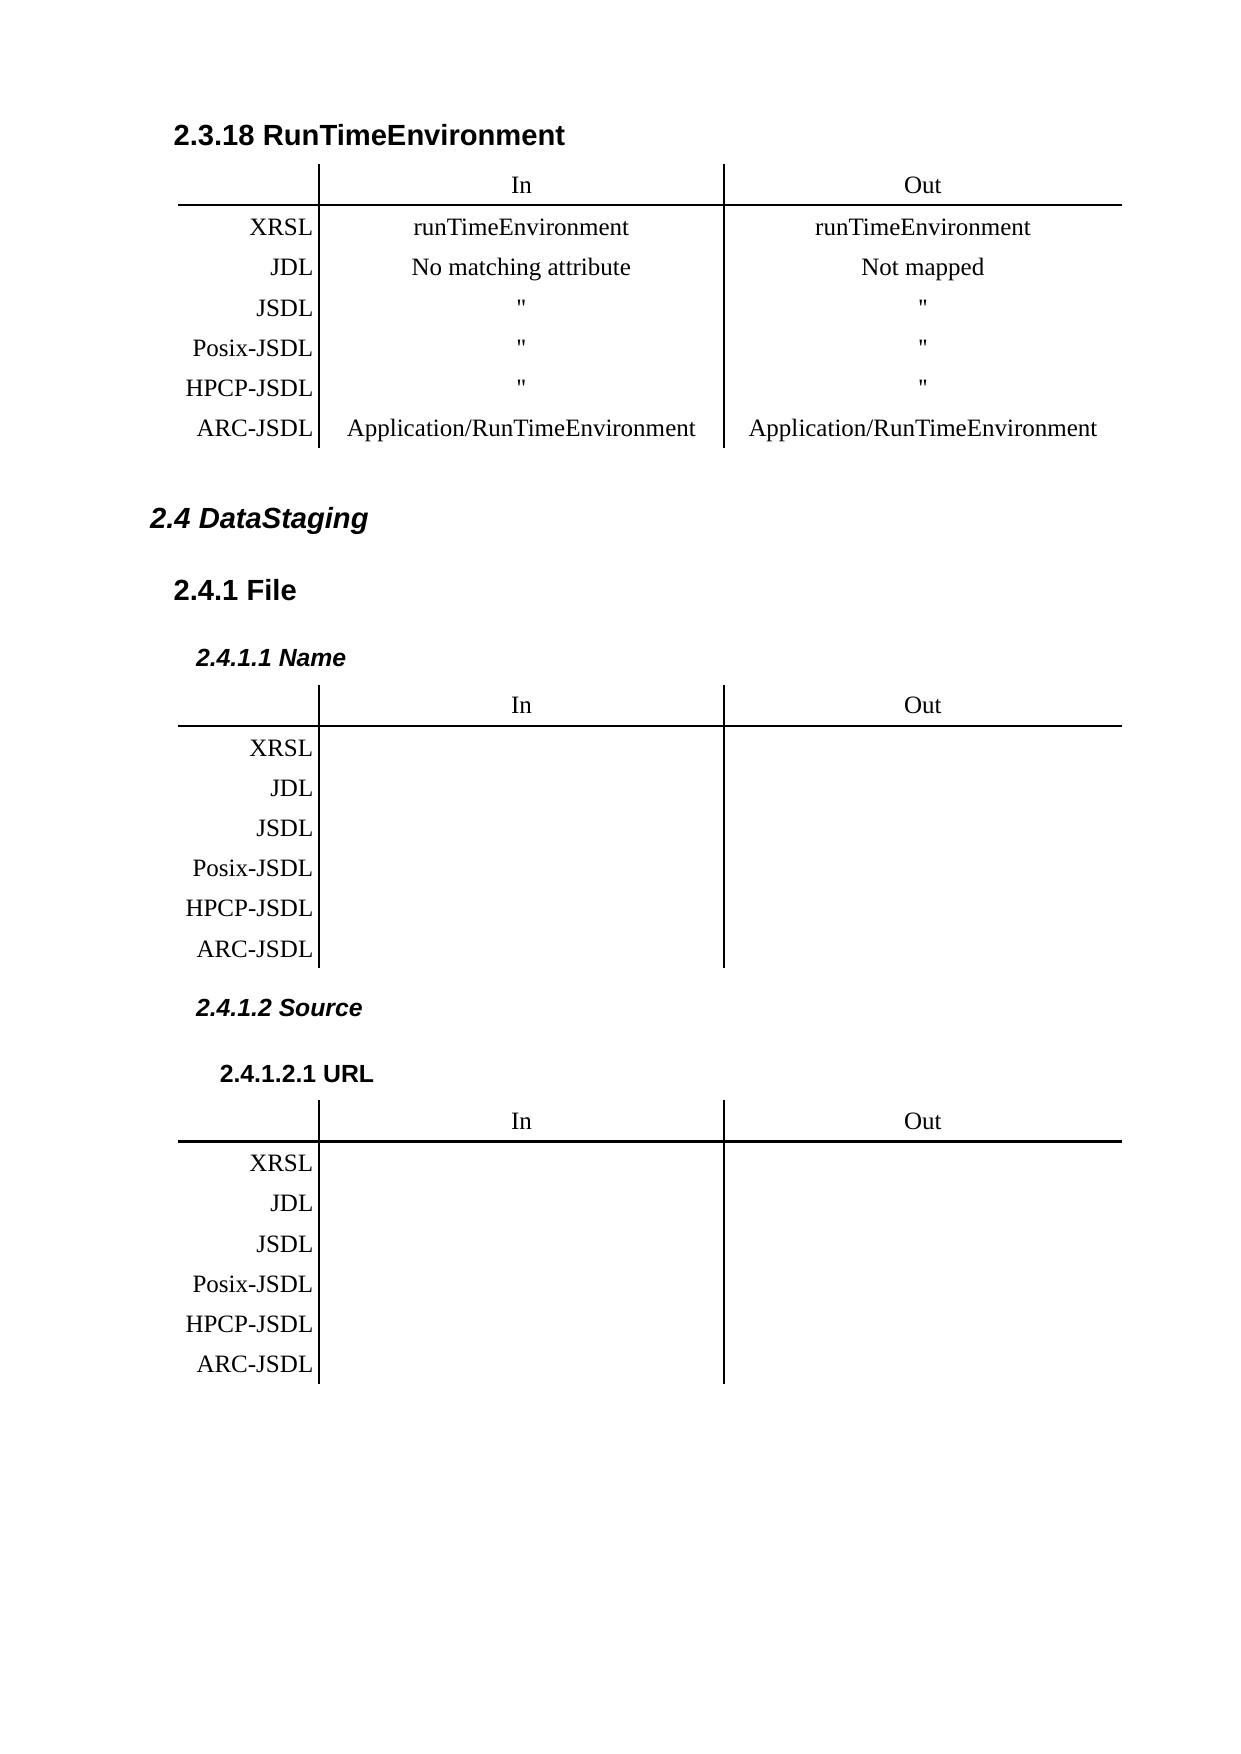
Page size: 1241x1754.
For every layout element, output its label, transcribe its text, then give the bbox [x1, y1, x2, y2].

table_cell [725, 888, 1122, 928]
table_header In [320, 164, 723, 204]
table_cell [725, 807, 1122, 847]
subtitle URL [213, 1059, 1122, 1088]
table_header Out [725, 164, 1122, 204]
table_cell [725, 1303, 1122, 1343]
table_cell Posix-JSDL [178, 848, 318, 888]
table_cell JDL [178, 247, 318, 287]
table_cell Application/RunTimeEnvironment [320, 408, 723, 448]
table_cell [320, 1344, 723, 1384]
table_cell JDL [178, 1183, 318, 1223]
table_cell [725, 1344, 1122, 1384]
table_cell [320, 848, 723, 888]
table_cell '' [320, 327, 723, 367]
table_cell [725, 928, 1122, 968]
table_cell [320, 727, 723, 767]
table_cell JSDL [178, 1223, 318, 1263]
table_cell '' [320, 367, 723, 407]
table_header Out [725, 685, 1122, 725]
table_cell [725, 767, 1122, 807]
table_header [178, 164, 318, 204]
table_cell runTimeEnvironment [320, 206, 723, 247]
table_cell ARC-JSDL [178, 1344, 318, 1384]
table_cell [725, 1143, 1122, 1183]
table_cell Posix-JSDL [178, 327, 318, 367]
table_cell [725, 1183, 1122, 1223]
table_cell XRSL [178, 1143, 318, 1183]
subtitle File [165, 572, 1122, 606]
table_cell [320, 1223, 723, 1263]
table_cell HPCP-JSDL [178, 1303, 318, 1343]
table_cell [320, 767, 723, 807]
table_header [178, 685, 318, 725]
subtitle Name [189, 643, 1122, 672]
table_cell runTimeEnvironment [725, 206, 1122, 247]
table_cell JDL [178, 767, 318, 807]
table_cell '' [725, 367, 1122, 407]
table_cell Application/RunTimeEnvironment [725, 408, 1122, 448]
table_cell ARC-JSDL [178, 408, 318, 448]
table_cell [725, 848, 1122, 888]
table_cell HPCP-JSDL [178, 888, 318, 928]
table_cell [725, 1223, 1122, 1263]
table_header In [320, 1100, 723, 1140]
table_cell [320, 807, 723, 847]
table_cell Posix-JSDL [178, 1263, 318, 1303]
table_cell [320, 1303, 723, 1343]
table_cell '' [725, 327, 1122, 367]
table_cell HPCP-JSDL [178, 367, 318, 407]
table_cell [320, 928, 723, 968]
table_cell '' [725, 287, 1122, 327]
table_cell XRSL [178, 727, 318, 767]
table_cell JSDL [178, 807, 318, 847]
table_cell [320, 1143, 723, 1183]
table_header In [320, 685, 723, 725]
table_cell [725, 1263, 1122, 1303]
table_cell ARC-JSDL [178, 928, 318, 968]
table_header Out [725, 1100, 1122, 1140]
table_cell '' [320, 287, 723, 327]
table_cell No matching attribute [320, 247, 723, 287]
table_cell [320, 1183, 723, 1223]
table_header [178, 1100, 318, 1140]
table_cell XRSL [178, 206, 318, 247]
table_cell [320, 888, 723, 928]
table_cell JSDL [178, 287, 318, 327]
table_cell Not mapped [725, 247, 1122, 287]
table_cell [320, 1263, 723, 1303]
table_cell [725, 727, 1122, 767]
subtitle DataStaging [142, 501, 1122, 535]
